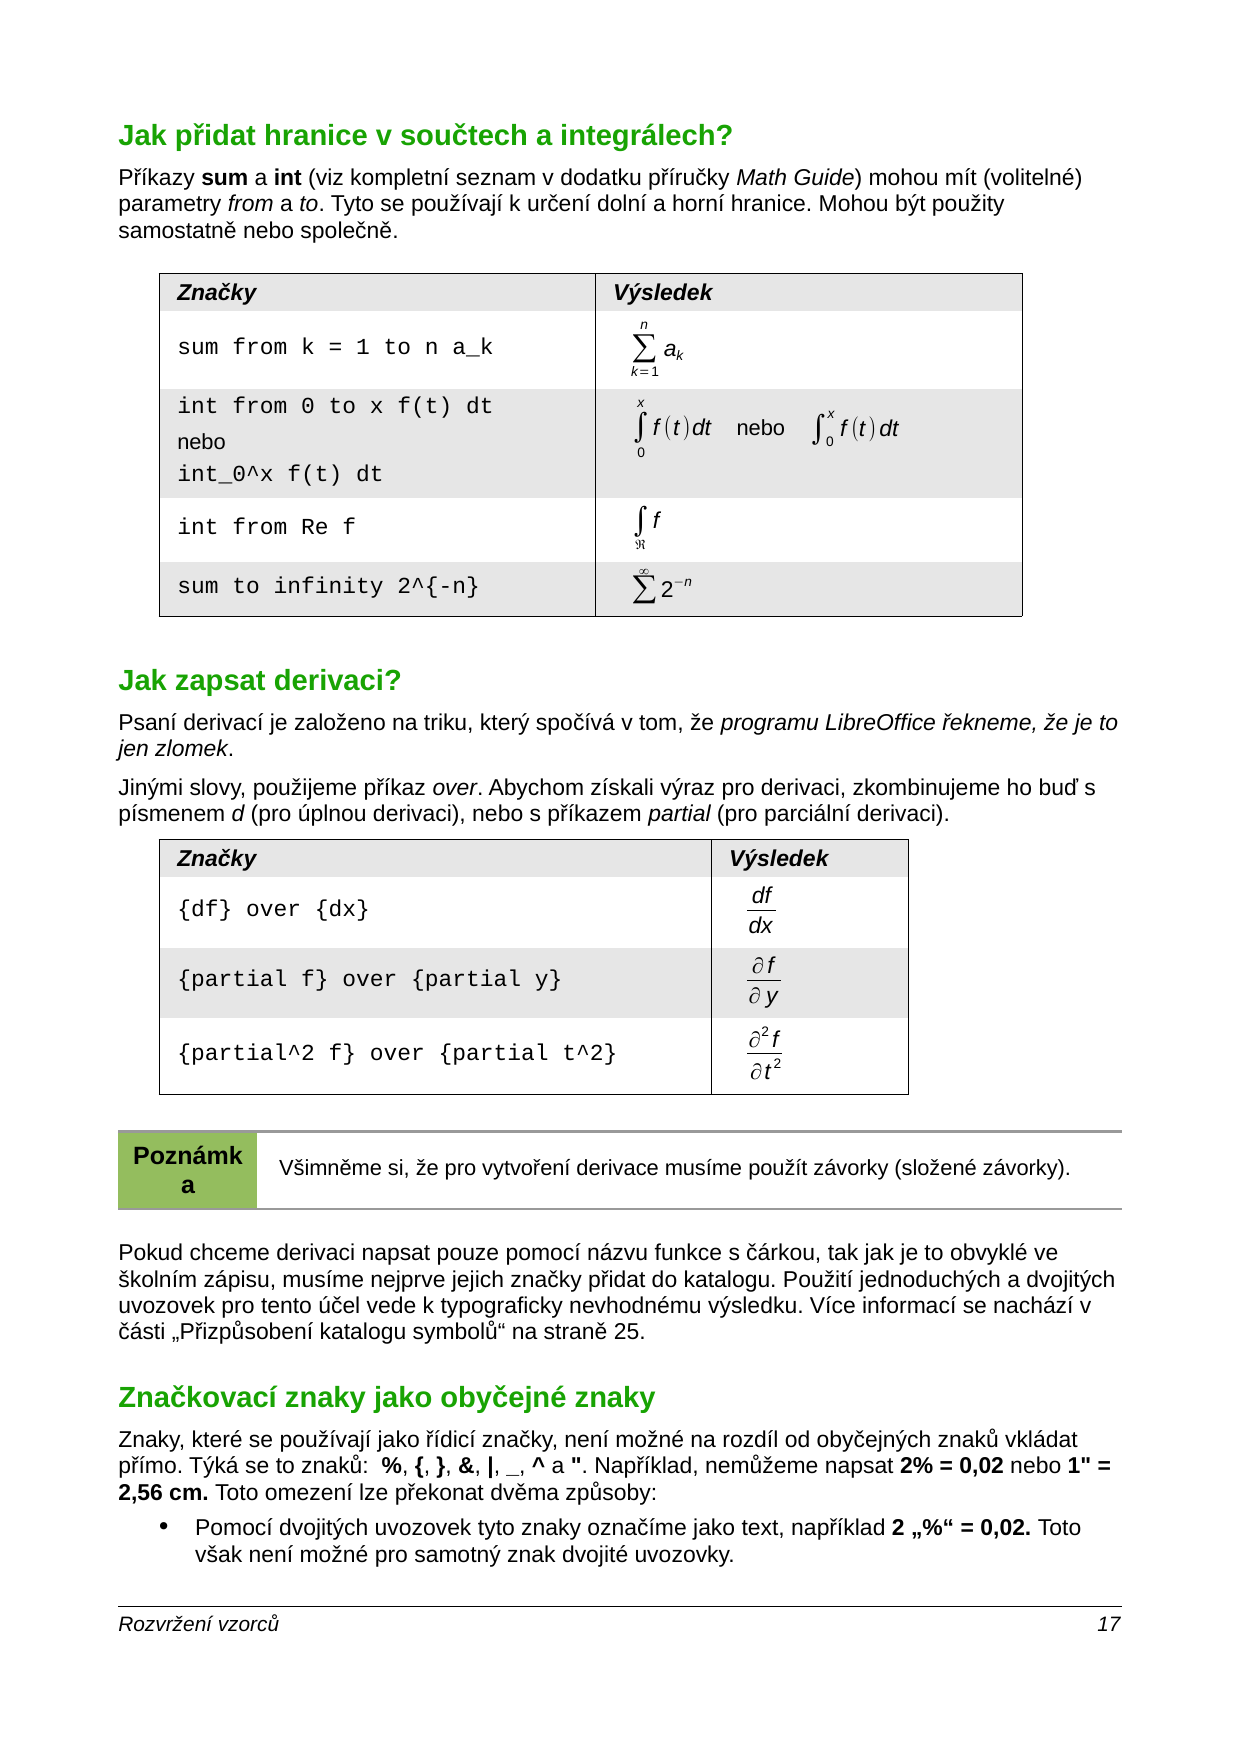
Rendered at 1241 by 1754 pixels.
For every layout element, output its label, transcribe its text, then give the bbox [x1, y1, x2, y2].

table_cell [712, 1018, 908, 1094]
text Pokud chceme derivaci napsat pouze pomocí názvu funkce s čárkou, tak jak je to obvyklé ve školním zápisu, musíme nejprve jejich značky přidat do katalogu. Použití jednoduchých a dvojitých uvozovek pro tento účel vede k typograficky nevhodnému výsledku. Více informací se nachází v části „ Přizpůsobení katalogu symbolů “ na straně 25. [118, 1239, 1122, 1345]
table_cell nebo [596, 389, 1022, 498]
subtitle Jak přidat hranice v součtech a integrálech? [118, 118, 1122, 152]
table_header Poznámka [118, 1133, 257, 1208]
table_header Značky [160, 840, 711, 877]
table_cell sum to infinity 2^{-n} [160, 562, 595, 616]
table_header Značky [160, 274, 595, 311]
table_cell int from Re f [160, 498, 595, 562]
table_cell sum from k = 1 to n a_k [160, 311, 595, 389]
table_cell [712, 948, 908, 1018]
table_cell [596, 311, 1022, 389]
table_header Všimněme si, že pro vytvoření derivace musíme použít závorky (složené závorky). [258, 1133, 1122, 1208]
table_cell {partial f} over {partial y} [160, 948, 711, 1018]
subtitle Značkovací znaky jako obyčejné znaky [118, 1380, 1122, 1414]
list Znaky, které se používají jako řídicí značky, není možné na rozdíl od obyčejných znaků vkládat přímo. Týká se to znaků: %, {, }, &, |, _, ^ a ". Například, nemůžeme napsat 2% = 0,02 nebo 1" = 2,56 cm. Toto omezení lze překonat dvěma způsoby: [118, 1426, 1122, 1505]
table_cell int from 0 to x f(t) dt nebo int_0^x f(t) dt [160, 389, 595, 498]
list Pomocí dvojitých uvozovek tyto znaky označíme jako text, například 2 „%“ = 0,02. Toto však není možné pro samotný znak dvojité uvozovky. [156, 1512, 1122, 1567]
text Jinými slovy, použijeme příkaz over. Abychom získali výraz pro derivaci, zkombinujeme ho buď s písmenem d (pro úplnou derivaci), nebo s příkazem partial (pro parciální derivaci). [118, 774, 1122, 827]
table_cell [596, 498, 1022, 562]
table_header Výsledek [712, 840, 908, 877]
table_cell [596, 562, 1022, 616]
table_cell {partial^2 f} over {partial t^2} [160, 1018, 711, 1094]
subtitle Jak zapsat derivaci? [118, 663, 1122, 696]
text Příkazy sum a int (viz kompletní seznam v dodatku příručky Math Guide) mohou mít (volitelné) parametry from a to. Tyto se používají k určení dolní a horní hranice. Mohou být použity samostatně nebo společně. [118, 164, 1122, 243]
table_cell {df} over {dx} [160, 877, 711, 947]
table_header Výsledek [596, 274, 1022, 311]
text Psaní derivací je založeno na triku, který spočívá v tom, že programu LibreOffice řekneme, že je to jen zlomek. [118, 709, 1122, 762]
table_cell [712, 877, 908, 947]
